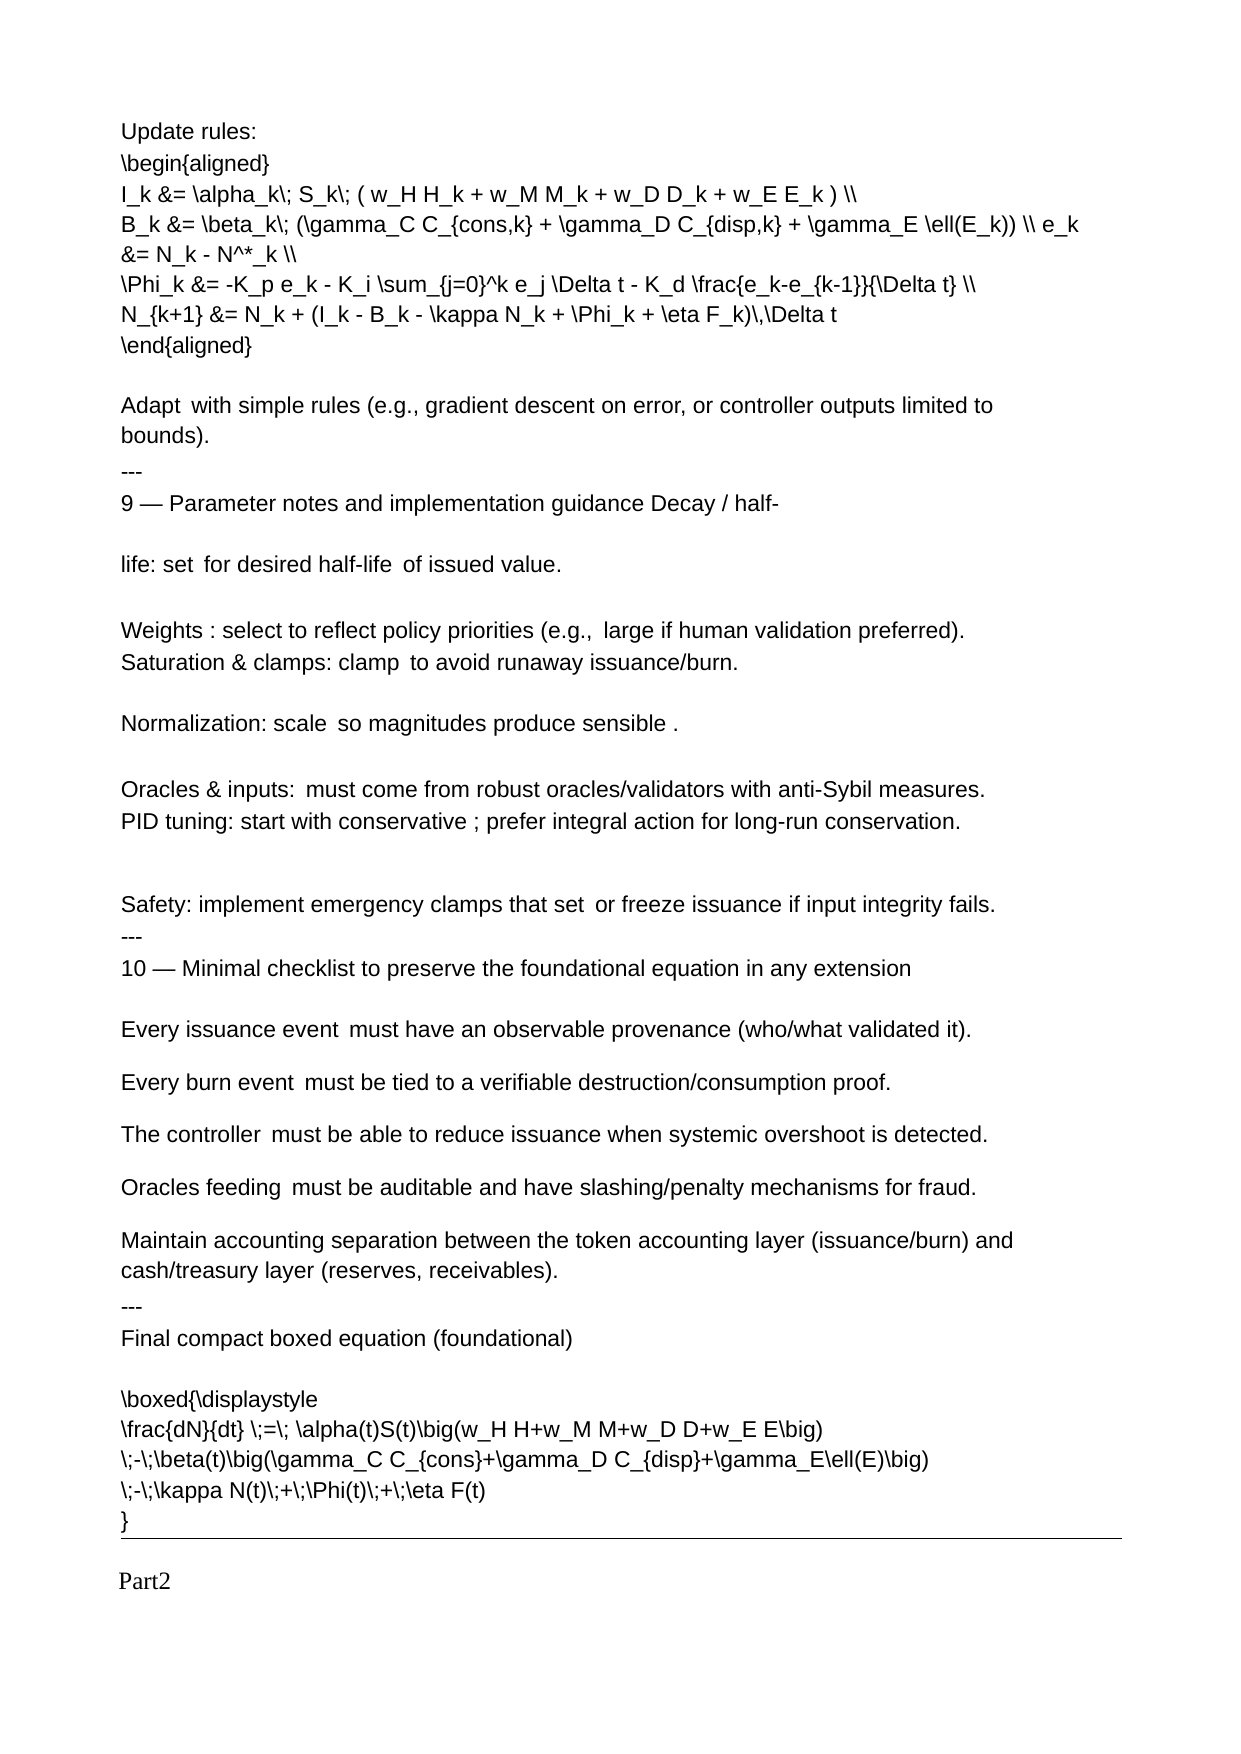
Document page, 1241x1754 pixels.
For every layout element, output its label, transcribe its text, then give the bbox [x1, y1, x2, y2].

text --- [121, 458, 1122, 485]
text Saturation & clamps: clamp to avoid runaway issuance/burn. Normalization: scale so magnitudes produce sensible . [121, 649, 813, 736]
text Every burn event must be tied to a verifiable destruction/consumption proof. [121, 1069, 1122, 1095]
text \frac{dN}{dt} \;=\; \alpha(t)S(t)\big(w_H H+w_M M+w_D D+w_E E\big) [121, 1416, 1122, 1442]
text Update rules: [121, 118, 1122, 144]
text Maintain accounting separation between the token accounting layer (issuance/burn) and cash/treasury layer (reserves, receivables). [121, 1227, 1111, 1283]
text B_k &= \beta_k\; (\gamma_C C_{cons,k} + \gamma_D C_{disp,k} + \gamma_E \ell(E_k)) \\ e_k &= N_k - N^*_k \\ [121, 211, 1102, 267]
text \begin{aligned} [121, 150, 1122, 177]
text --- [121, 923, 1122, 950]
text --- [121, 1293, 1122, 1319]
text PID tuning: start with conservative ; prefer integral action for long-run conservation. [121, 808, 1122, 834]
text \;-\;\kappa N(t)\;+\;\Phi(t)\;+\;\eta F(t) [121, 1477, 1122, 1503]
text \end{aligned} [121, 332, 1122, 358]
text Every issuance event must have an observable provenance (who/what validated it). [121, 1016, 1122, 1042]
text Adapt with simple rules (e.g., gradient descent on error, or controller outputs limited to bounds). [121, 392, 1069, 449]
text Final compact boxed equation (foundational) [121, 1325, 1122, 1351]
text Weights : select to reflect policy priorities (e.g., large if human validation preferred). [121, 617, 1122, 643]
text Oracles feeding must be auditable and have slashing/penalty mechanisms for fraud. [121, 1174, 1122, 1201]
text 10 — Minimal checklist to preserve the foundational equation in any extension [121, 955, 1122, 982]
text Oracles & inputs: must come from robust oracles/validators with anti-Sybil measures. [121, 776, 1122, 802]
text I_k &= \alpha_k\; S_k\; ( w_H H_k + w_M M_k + w_D D_k + w_E E_k ) \\ [121, 181, 1122, 207]
text \Phi_k &= -K_p e_k - K_i \sum_{j=0}^k e_j \Delta t - K_d \frac{e_k-e_{k-1}}{\Delta t} \\ N_{k+1} &= N_k + (I_k - B_k - \kappa N_k + \Phi_k + \eta F_k)\,\Delta t [121, 271, 1042, 328]
text \;-\;\beta(t)\big(\gamma_C C_{cons}+\gamma_D C_{disp}+\gamma_E\ell(E)\big) [121, 1446, 1122, 1473]
text Safety: implement emergency clamps that set or freeze issuance if input integrity fails. [121, 892, 1122, 918]
text 9 — Parameter notes and implementation guidance Decay / half-life: set for desired half-life of issued value. [121, 490, 779, 577]
text Part2 [118, 1566, 1122, 1595]
text } [121, 1507, 1122, 1538]
text The controller must be able to reduce issuance when systemic overshoot is detected. [121, 1121, 1122, 1148]
text \boxed{\displaystyle [121, 1386, 1122, 1412]
